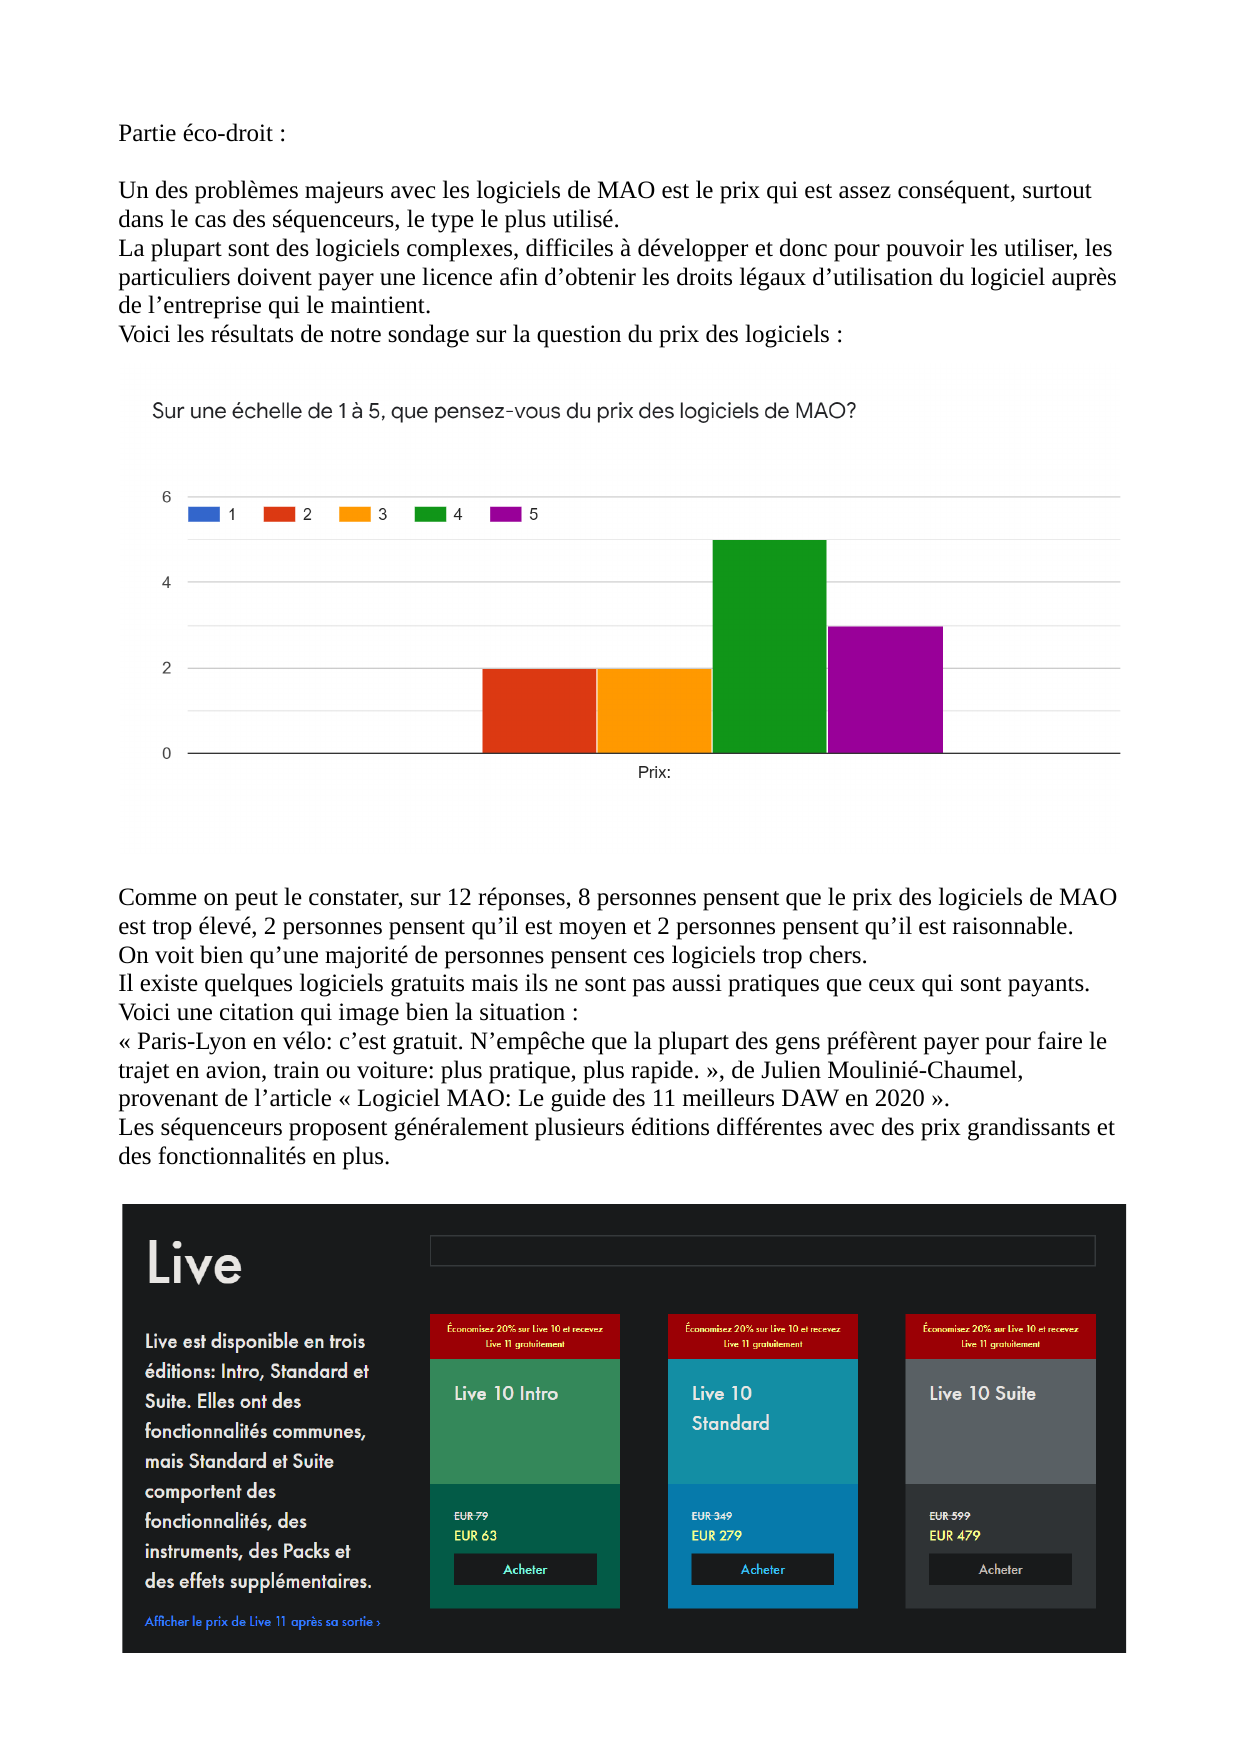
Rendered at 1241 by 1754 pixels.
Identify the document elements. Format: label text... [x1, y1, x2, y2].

text Un des problèmes majeurs avec les logiciels de MAO est le prix qui est assez conséquent, surtout dans le cas des séquenceurs, le type le plus utilisé. [118, 176, 1122, 233]
text La plupart sont des logiciels complexes, difficiles à développer et donc pour pouvoir les utiliser, les particuliers doivent payer une licence afin d’obtenir les droits légaux d’utilisation du logiciel auprès de l’entreprise qui le maintient. [118, 233, 1122, 319]
text Comme on peut le constater, sur 12 réponses, 8 personnes pensent que le prix des logiciels de MAO est trop élevé, 2 personnes pensent qu’il est moyen et 2 personnes pensent qu’il est raisonnable. [118, 882, 1122, 940]
text Partie éco-droit : [118, 118, 1122, 147]
text Voici les résultats de notre sondage sur la question du prix des logiciels : [118, 319, 1122, 348]
text On voit bien qu’une majorité de personnes pensent ces logiciels trop chers. [118, 940, 1122, 968]
text Les séquenceurs proposent généralement plusieurs éditions différentes avec des prix grandissants et des fonctionnalités en plus. [118, 1112, 1122, 1170]
picture [119, 363, 1121, 854]
picture [122, 1204, 1127, 1653]
text Voici une citation qui image bien la situation : [118, 997, 1122, 1026]
text « Paris-Lyon en vélo: c’est gratuit. N’empêche que la plupart des gens préfèrent payer pour faire le trajet en avion, train ou voiture: plus pratique, plus rapide. », de Julien Moulinié-Chaumel, provenant de l’article « Logiciel MAO: Le guide des 11 meilleurs DAW en 2020 ». [118, 1026, 1122, 1112]
text Il existe quelques logiciels gratuits mais ils ne sont pas aussi pratiques que ceux qui sont payants. [118, 968, 1122, 997]
